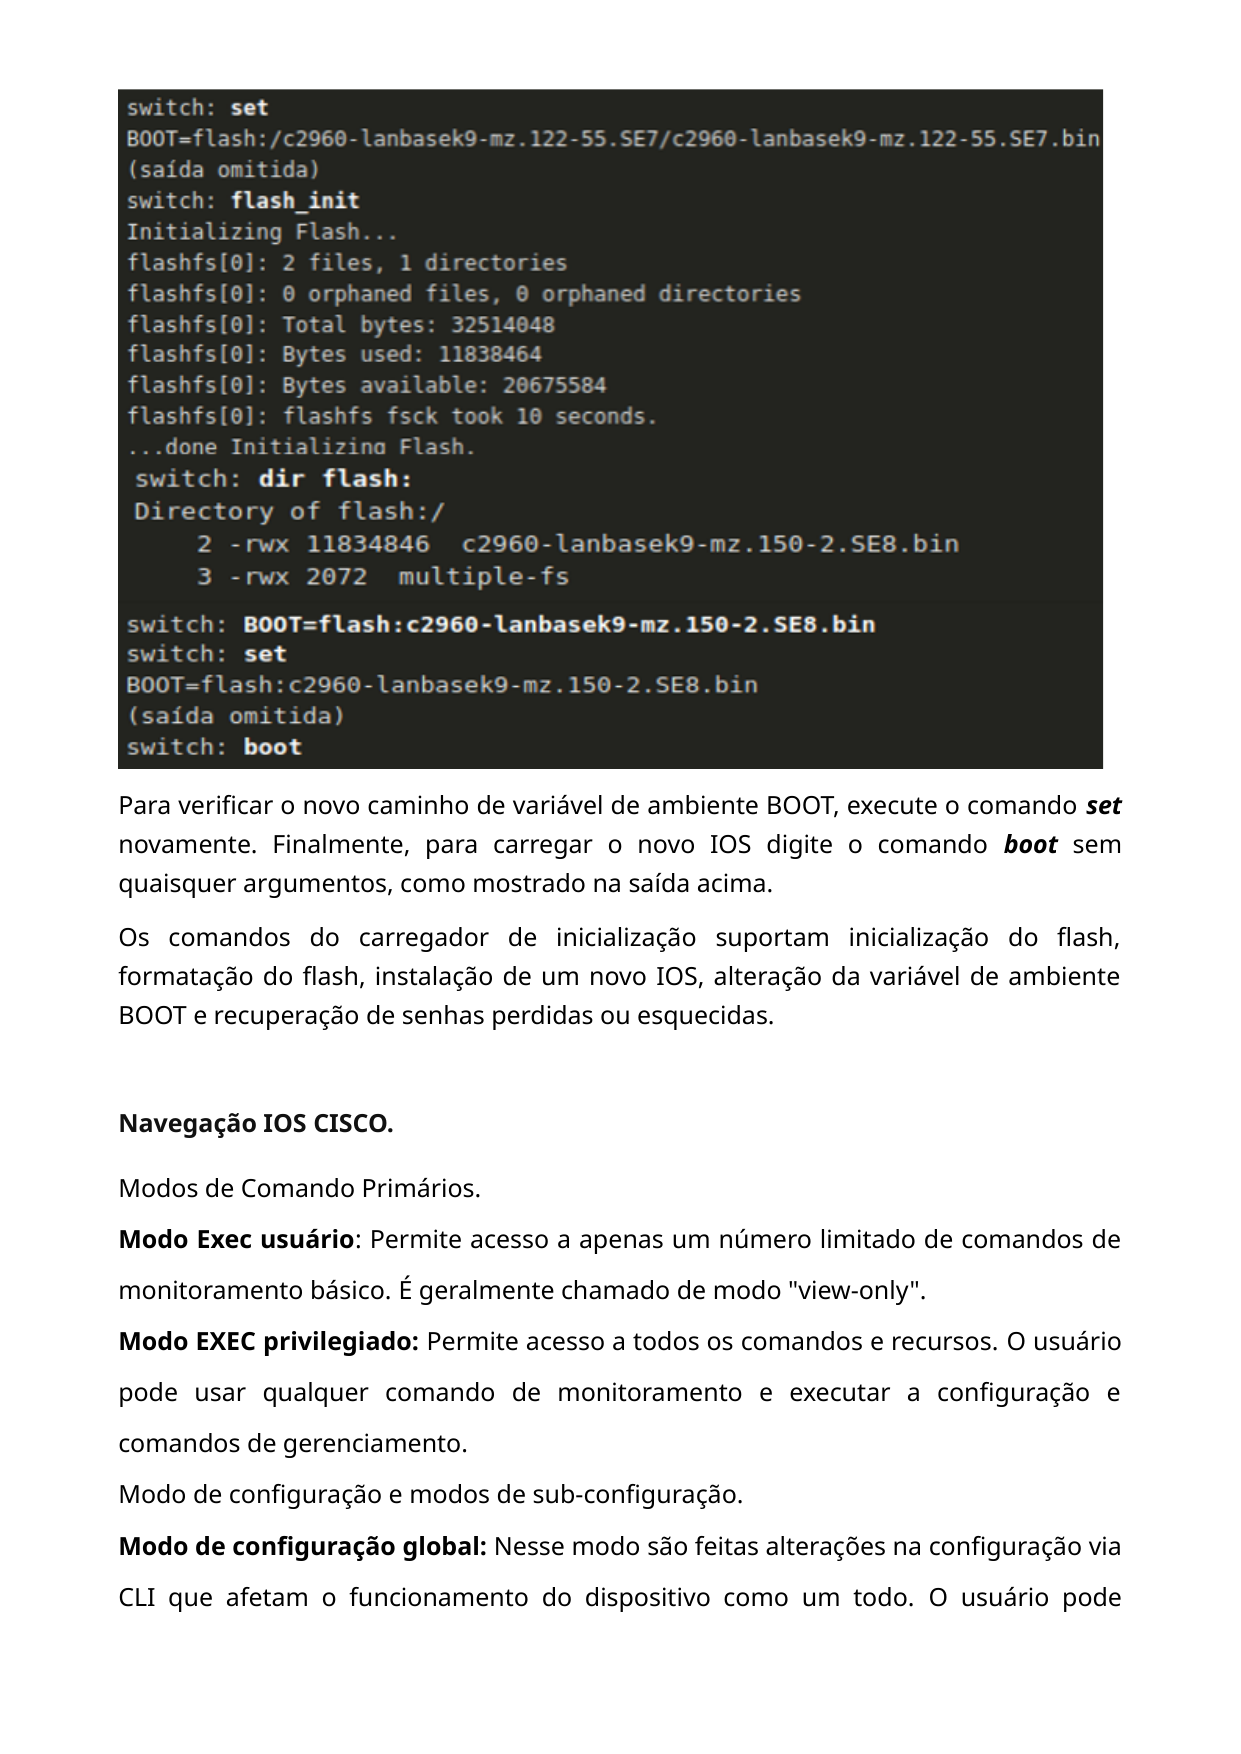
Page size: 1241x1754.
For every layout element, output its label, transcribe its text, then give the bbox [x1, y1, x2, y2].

text Modo de configuração global: Nesse modo são feitas alterações na configuração via CLI que afetam o funcionamento do dispositivo como um todo. O usuário pode [118, 1528, 1122, 1613]
text Modos de Comando Primários. [118, 1171, 1122, 1205]
text Modo EXEC privilegiado: Permite acesso a todos os comandos e recursos. O usuário pode usar qualquer comando de monitoramento e executar a configuração e comandos de gerenciamento. [118, 1324, 1122, 1460]
text Modo de configuração e modos de sub-configuração. [118, 1477, 1122, 1511]
text Navegação IOS CISCO. [118, 1105, 1122, 1139]
text Para verificar o novo caminho de variável de ambiente BOOT, execute o comando set novamente. Finalmente, para carregar o novo IOS digite o comando boot sem quaisquer argumentos, como mostrado na saída acima. [118, 787, 1122, 900]
text Modo Exec usuário: Permite acesso a apenas um número limitado de comandos de monitoramento básico. É geralmente chamado de modo "view-only". [118, 1222, 1122, 1307]
text Os comandos do carregador de inicialização suportam inicialização do flash, formatação do flash, instalação de um novo IOS, alteração da variável de ambiente BOOT e recuperação de senhas perdidas ou esquecidas. [118, 919, 1122, 1032]
